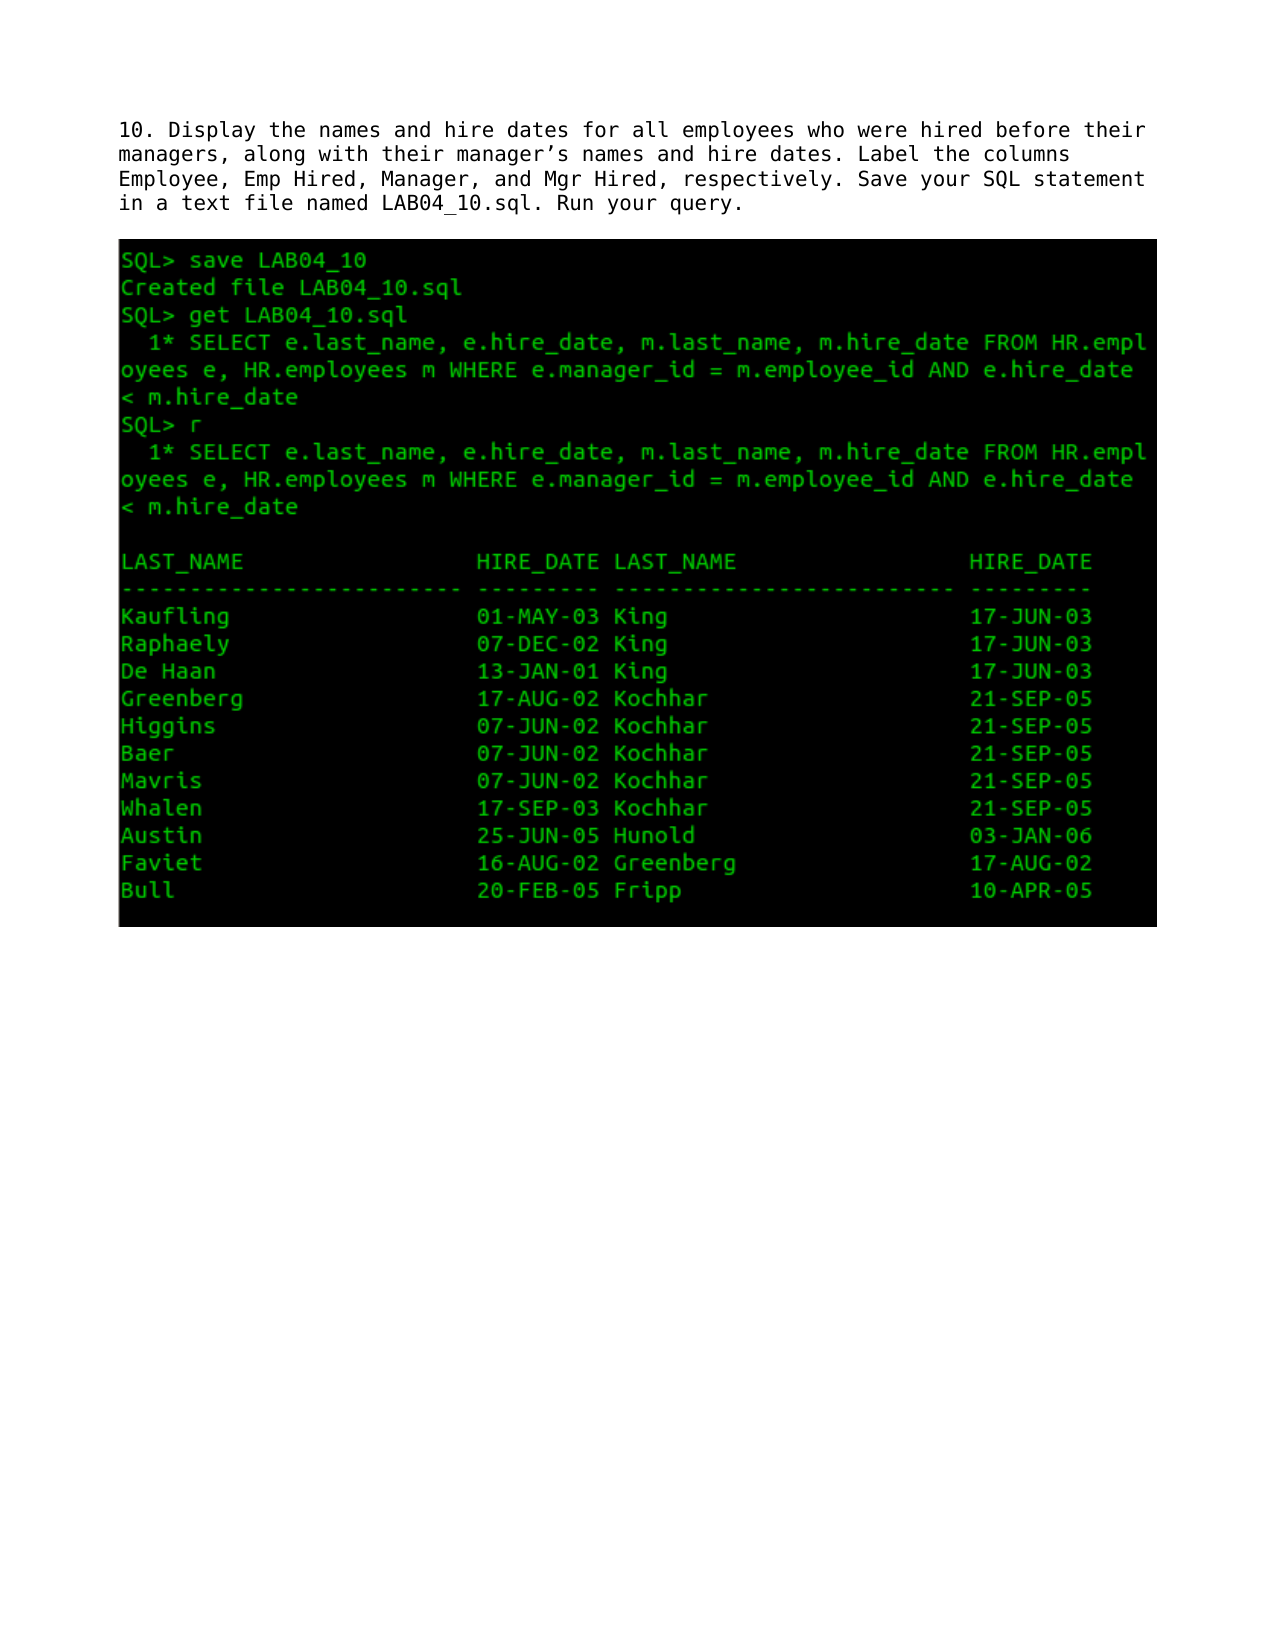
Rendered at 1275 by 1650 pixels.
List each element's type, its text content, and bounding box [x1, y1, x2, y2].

text 10. Display the names and hire dates for all employees who were hired before their managers, along with their manager’s names and hire dates. Label the columns Employee, Emp Hired, Manager, and Mgr Hired, respectively. Save your SQL statement in a text file named LAB04_10.sql. Run your query. [118, 118, 1157, 215]
picture [118, 239, 1157, 927]
